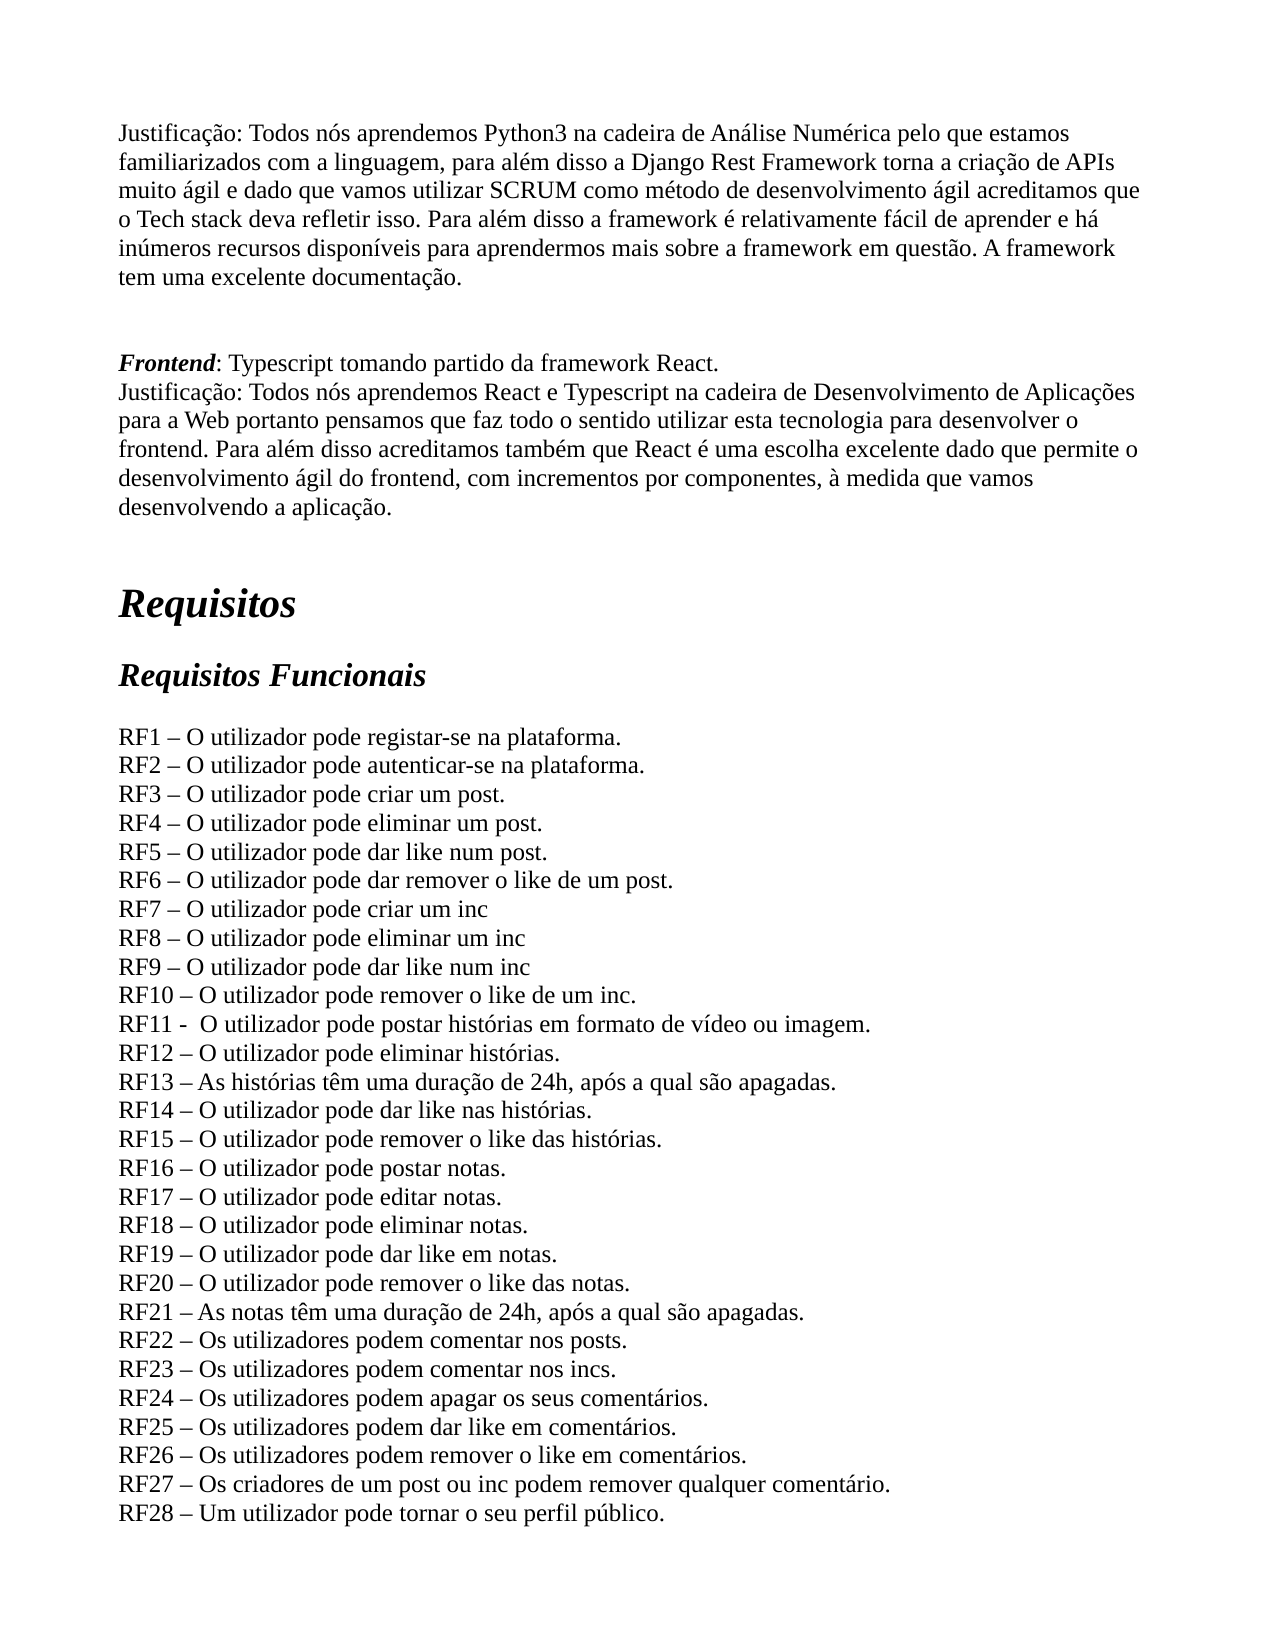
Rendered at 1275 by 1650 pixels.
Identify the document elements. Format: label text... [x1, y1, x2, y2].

text RF25 – Os utilizadores podem dar like em comentários. [118, 1412, 1157, 1441]
text RF7 – O utilizador pode criar um inc [118, 894, 1157, 923]
text RF9 – O utilizador pode dar like num inc [118, 952, 1157, 981]
text RF4 – O utilizador pode eliminar um post. [118, 808, 1157, 837]
text RF18 – O utilizador pode eliminar notas. [118, 1211, 1157, 1239]
text RF21 – As notas têm uma duração de 24h, após a qual são apagadas. [118, 1297, 1157, 1326]
text RF14 – O utilizador pode dar like nas histórias. [118, 1096, 1157, 1124]
text Justificação: Todos nós aprendemos Python3 na cadeira de Análise Numérica pelo que estamos familiarizados com a linguagem, para além disso a Django Rest Framework torna a criação de APIs muito ágil e dado que vamos utilizar SCRUM como método de desenvolvimento ágil acreditamos que o Tech stack deva refletir isso. Para além disso a framework é relativamente fácil de aprender e há inúmeros recursos disponíveis para aprendermos mais sobre a framework em questão. A framework tem uma excelente documentação. [118, 118, 1157, 291]
text RF28 – Um utilizador pode tornar o seu perfil público. [118, 1498, 1157, 1527]
text RF11 - O utilizador pode postar histórias em formato de vídeo ou imagem. [118, 1009, 1157, 1038]
text Requisitos [118, 578, 1157, 626]
text Frontend: Typescript tomando partido da framework React. [118, 348, 1157, 377]
text RF13 – As histórias têm uma duração de 24h, após a qual são apagadas. [118, 1067, 1157, 1096]
text RF10 – O utilizador pode remover o like de um inc. [118, 981, 1157, 1009]
text RF15 – O utilizador pode remover o like das histórias. [118, 1124, 1157, 1153]
text RF5 – O utilizador pode dar like num post. [118, 837, 1157, 866]
text RF22 – Os utilizadores podem comentar nos posts. [118, 1326, 1157, 1354]
text Requisitos Funcionais [118, 655, 1157, 693]
text Justificação: Todos nós aprendemos React e Typescript na cadeira de Desenvolvimento de Aplicações para a Web portanto pensamos que faz todo o sentido utilizar esta tecnologia para desenvolver o frontend. Para além disso acreditamos também que React é uma escolha excelente dado que permite o desenvolvimento ágil do frontend, com incrementos por componentes, à medida que vamos desenvolvendo a aplicação. [118, 377, 1157, 521]
text RF3 – O utilizador pode criar um post. [118, 779, 1157, 808]
text RF24 – Os utilizadores podem apagar os seus comentários. [118, 1383, 1157, 1412]
text RF20 – O utilizador pode remover o like das notas. [118, 1268, 1157, 1297]
text RF27 – Os criadores de um post ou inc podem remover qualquer comentário. [118, 1469, 1157, 1498]
text RF23 – Os utilizadores podem comentar nos incs. [118, 1354, 1157, 1383]
text RF12 – O utilizador pode eliminar histórias. [118, 1038, 1157, 1067]
text RF1 – O utilizador pode registar-se na plataforma. [118, 722, 1157, 751]
text RF8 – O utilizador pode eliminar um inc [118, 923, 1157, 952]
text RF6 – O utilizador pode dar remover o like de um post. [118, 866, 1157, 894]
text RF26 – Os utilizadores podem remover o like em comentários. [118, 1441, 1157, 1469]
text RF16 – O utilizador pode postar notas. [118, 1153, 1157, 1182]
text RF2 – O utilizador pode autenticar-se na plataforma. [118, 751, 1157, 779]
text RF19 – O utilizador pode dar like em notas. [118, 1239, 1157, 1268]
text RF17 – O utilizador pode editar notas. [118, 1182, 1157, 1211]
